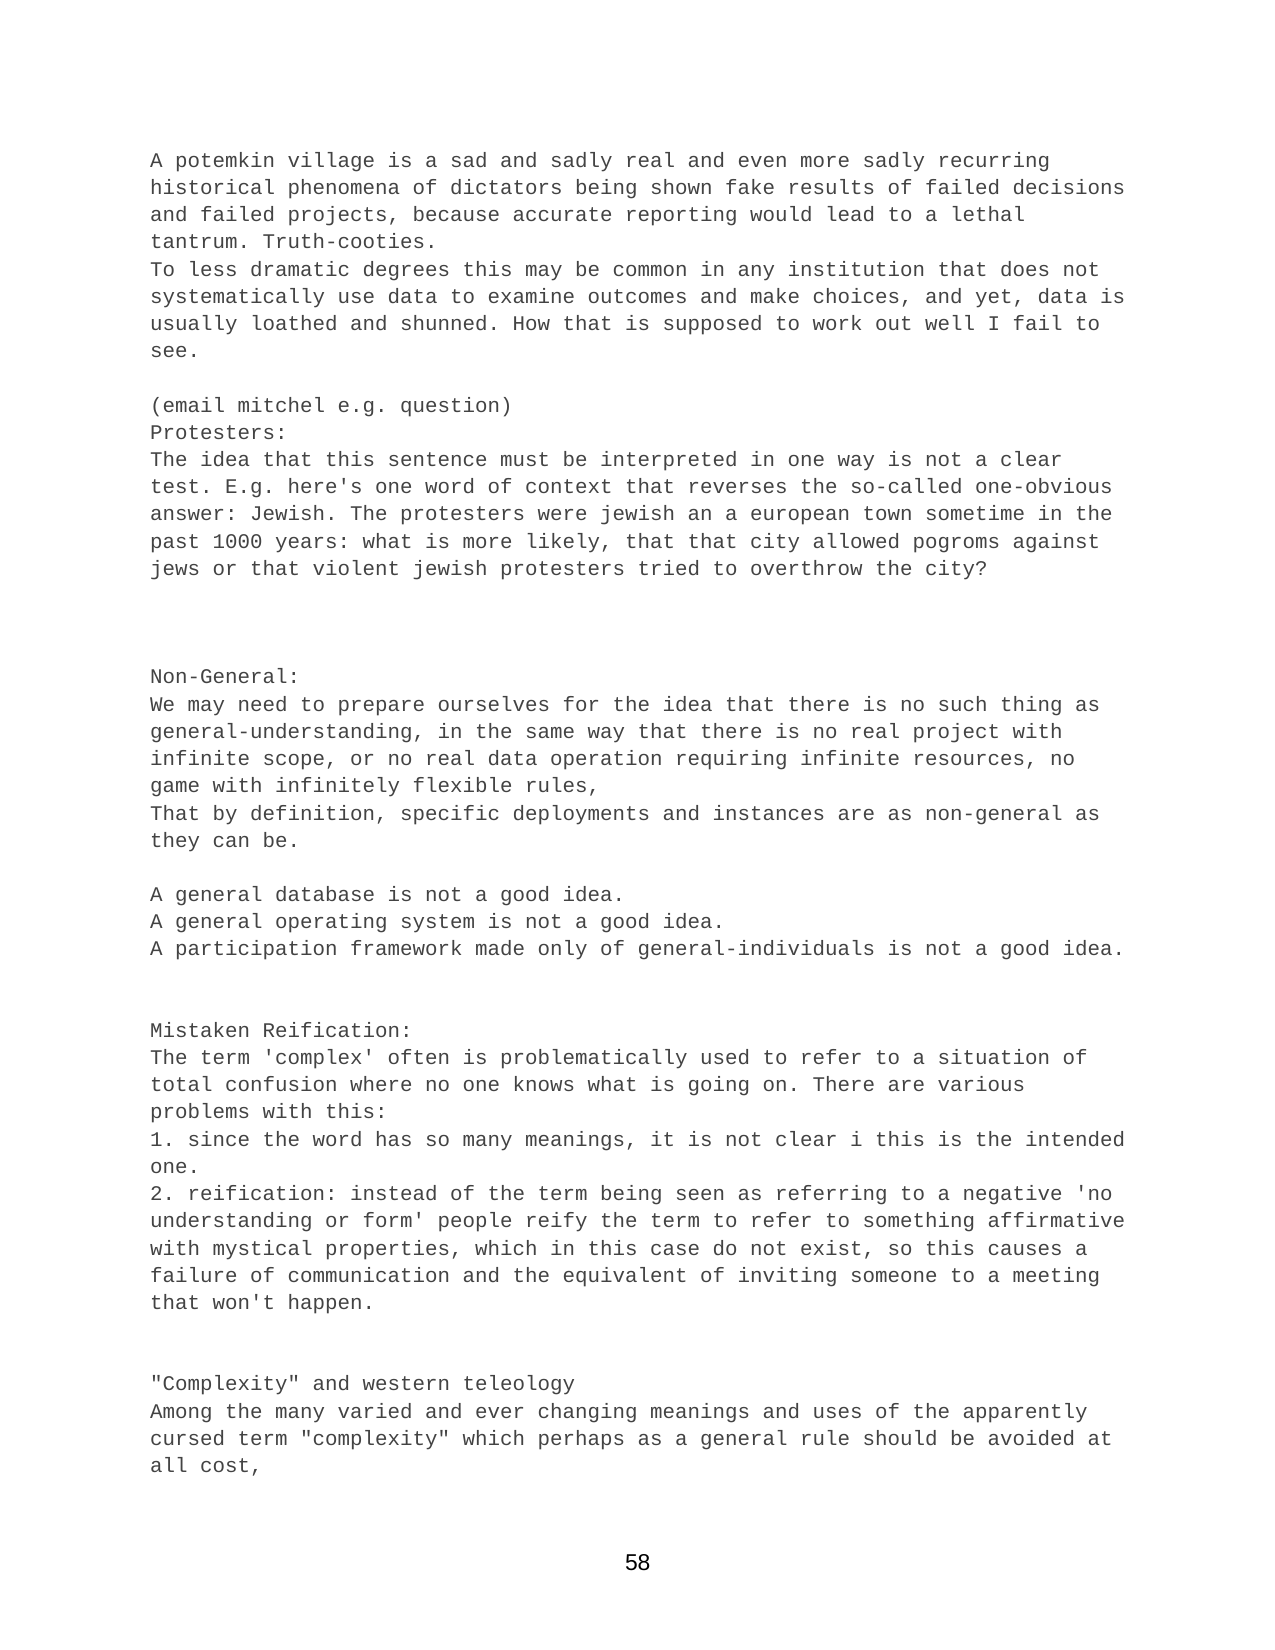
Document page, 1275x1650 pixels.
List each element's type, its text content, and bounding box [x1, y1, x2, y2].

text A general operating system is not a good idea. [150, 911, 1125, 935]
text We may need to prepare ourselves for the idea that there is no such thing as general-understanding, in the same way that there is no real project with infinite scope, or no real data operation requiring infinite resources, no game with infinitely flexible rules, [150, 694, 1125, 799]
text The idea that this sentence must be interpreted in one way is not a clear test. E.g. here's one word of context that reverses the so-called one-obvious answer: Jewish. The protesters were jewish an a european town sometime in the past 1000 years: what is more likely, that that city allowed pogroms against jews or that violent jewish protesters tried to overthrow the city? [150, 449, 1125, 581]
text To less dramatic degrees this may be common in any institution that does not systematically use data to examine outcomes and make choices, and yet, data is usually loathed and shunned. How that is supposed to work out well I fail to see. [150, 259, 1125, 364]
text "Complexity" and western teleology [150, 1373, 1125, 1397]
text That by definition, specific deployments and instances are as non-general as they can be. [150, 802, 1125, 853]
text Protesters: [150, 422, 1125, 446]
text 2. reification: instead of the term being seen as referring to a negative 'no understanding or form' people reify the term to refer to something affirmative with mystical properties, which in this case do not exist, so this causes a failure of communication and the equivalent of inviting someone to a meeting that won't happen. [150, 1183, 1125, 1316]
text A potemkin village is a sad and sadly real and even more sadly recurring historical phenomena of dictators being shown fake results of failed decisions and failed projects, because accurate reporting would lead to a lethal tantrum. Truth-cooties. [150, 150, 1125, 255]
text Non-General: [150, 667, 1125, 690]
text 1. since the word has so many meanings, it is not clear i this is the intended one. [150, 1129, 1125, 1179]
text The term 'complex' often is problematically used to refer to a situation of total confusion where no one knows what is going on. There are various problems with this: [150, 1047, 1125, 1125]
text Mistaken Reification: [150, 1020, 1125, 1044]
text Among the many varied and ever changing meanings and uses of the apparently cursed term "complexity" which perhaps as a general rule should be avoided at all cost, [150, 1401, 1125, 1479]
text A participation framework made only of general-individuals is not a good idea. [150, 938, 1125, 962]
text (email mitchel e.g. question) [150, 395, 1125, 418]
text A general database is not a good idea. [150, 884, 1125, 908]
